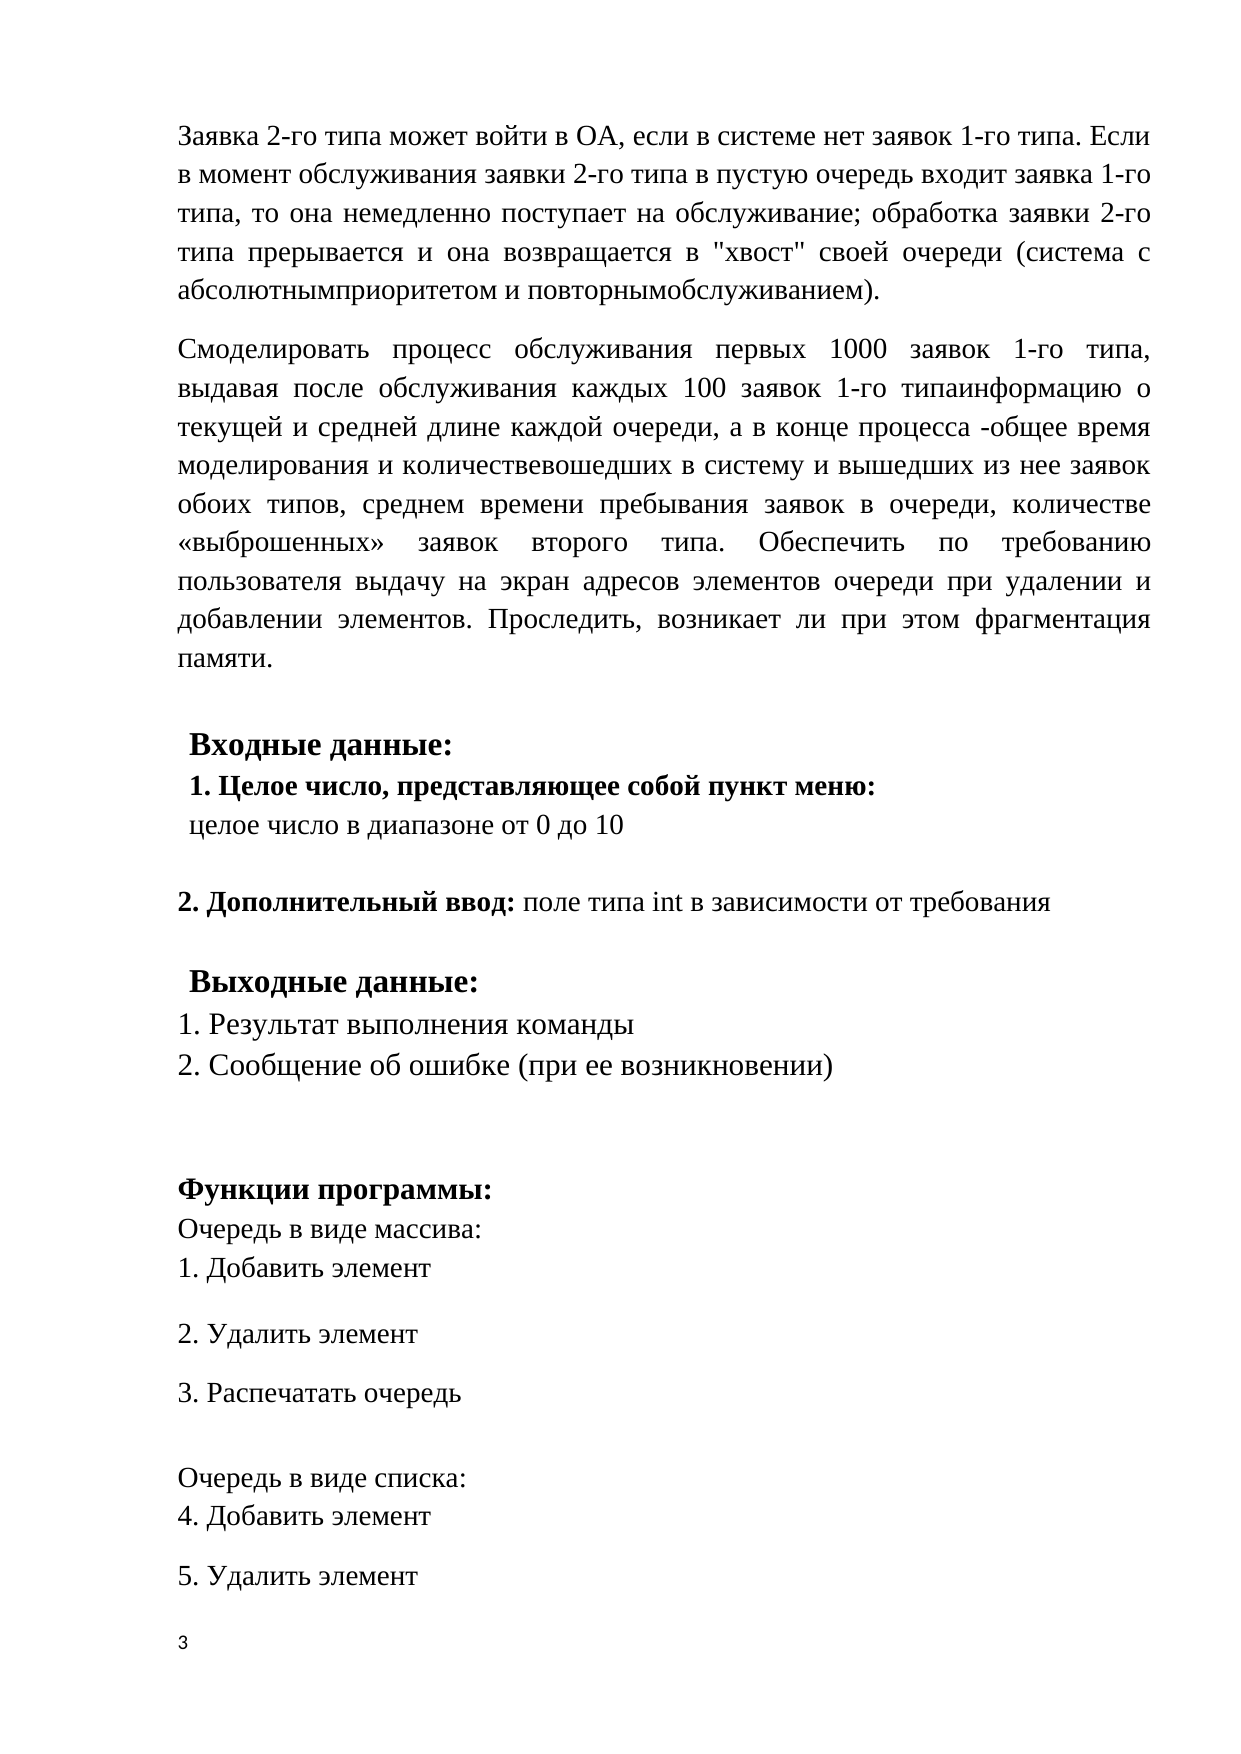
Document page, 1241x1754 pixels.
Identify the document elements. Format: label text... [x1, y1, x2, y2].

list Функции программы: [177, 1170, 1152, 1206]
list 1. Добавить элемент [177, 1250, 1152, 1283]
list 1. Результат выполнения команды [177, 1005, 1152, 1041]
text Заявка 2-го типа может войти в ОА, если в системе нет заявок 1-го типа. Если в момент обслуживания заявки 2-го типа в пустую очередь входит заявка 1-го типа, то она немедленно поступает на обслуживание; обработка заявки 2-го типа прерывается и она возвращается в "хвост" своей очереди (система с абсолютнымприоритетом и повторнымобслуживанием). [177, 118, 1152, 306]
text 4. Добавить элемент [177, 1498, 1152, 1532]
text Смоделировать процесс обслуживания первых 1000 заявок 1-го типа, выдавая после обслуживания каждых 100 заявок 1-го типаинформацию о текущей и средней длине каждой очереди, а в конце процесса -общее время моделирования и количествевошедших в систему и вышедших из нее заявок обоих типов, среднем времени пребывания заявок в очереди, количестве «выброшенных» заявок второго типа. Обеспечить по требованию пользователя выдачу на экран адресов элементов очереди при удалении и добавлении элементов. Проследить, возникает ли при этом фрагментация памяти. [177, 332, 1152, 673]
list целое число в диапазоне от 0 до 10 [189, 807, 1152, 841]
list Выходные данные: [189, 961, 1152, 999]
list Входные данные: [189, 724, 1152, 763]
list Очередь в виде массива: [177, 1211, 1152, 1245]
list 2. Сообщение об ошибке (при ее возникновении) [177, 1046, 1152, 1082]
text 3. Распечатать очередь [177, 1376, 1152, 1409]
text 5. Удалить элемент [177, 1558, 1152, 1591]
list 2. Дополнительный ввод: поле типа int в зависимости от требования [177, 884, 1152, 918]
list 1. Целое число, представляющее собой пункт меню: [189, 768, 1152, 802]
list Очередь в виде списка: [177, 1460, 1152, 1493]
text 2. Удалить элемент [177, 1316, 1152, 1350]
